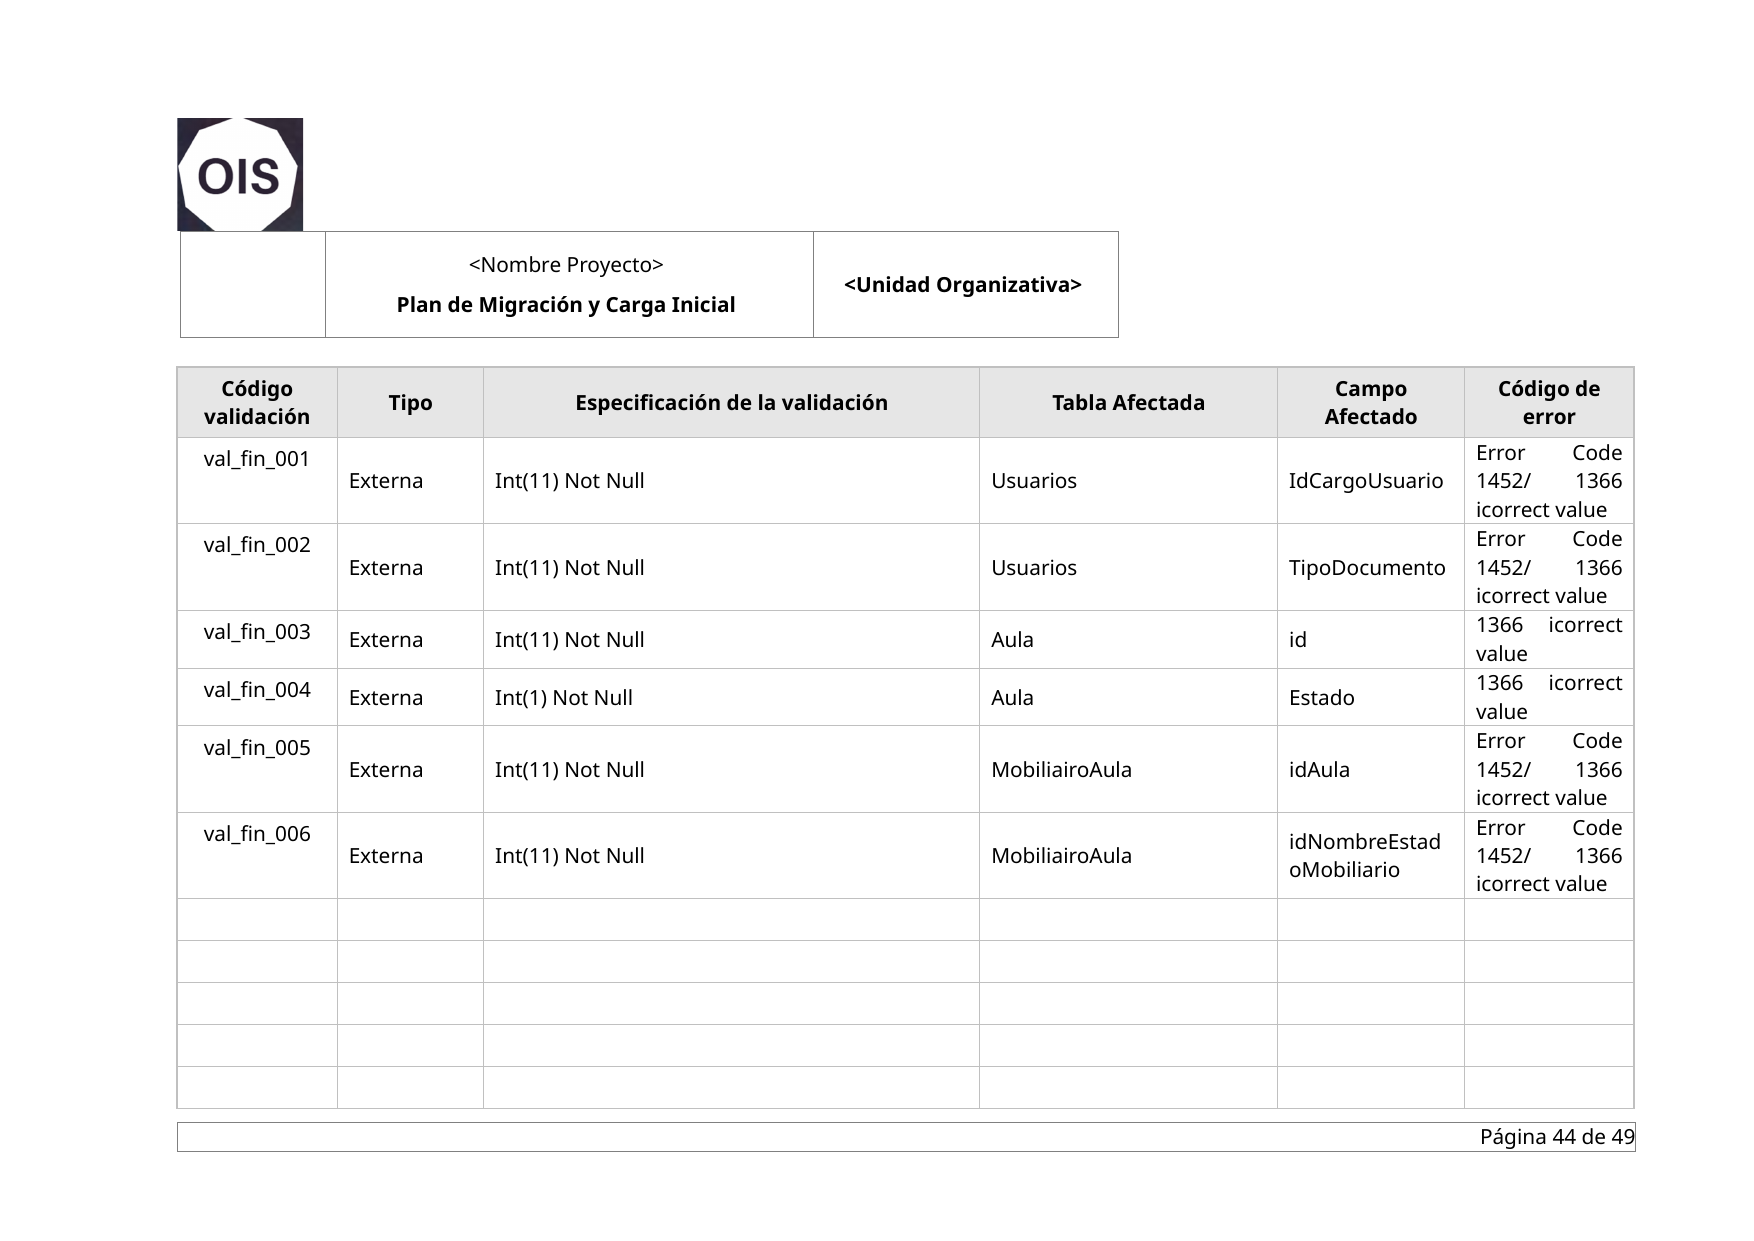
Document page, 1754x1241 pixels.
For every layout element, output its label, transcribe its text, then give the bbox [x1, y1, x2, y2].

table_cell [338, 983, 483, 1024]
table_cell Int(11) Not Null [484, 726, 979, 812]
table_cell [178, 983, 337, 1024]
table_cell Tabla Afectada [980, 368, 1277, 437]
table_cell Especificación de la validación [484, 368, 979, 437]
table_cell [1278, 1025, 1464, 1066]
table_cell val_fin_004 [178, 669, 337, 725]
table_cell [484, 941, 979, 982]
table_cell [338, 1067, 483, 1108]
table_cell [980, 941, 1277, 982]
table_cell Externa [338, 669, 483, 725]
table_cell [980, 899, 1277, 940]
table_cell [178, 1067, 337, 1108]
table_cell [1278, 983, 1464, 1024]
table_cell Int(11) Not Null [484, 524, 979, 609]
table_cell Código de error [1465, 368, 1633, 437]
table_cell Aula [980, 669, 1277, 725]
table_cell MobiliairoAula [980, 813, 1277, 898]
table_cell [178, 899, 337, 940]
table_cell Int(1) Not Null [484, 669, 979, 725]
table_cell Int(11) Not Null [484, 813, 979, 898]
table_cell [1465, 1067, 1633, 1108]
table_cell Externa [338, 524, 483, 609]
table_cell Error Code 1452/ 1366 icorrect value [1465, 524, 1633, 609]
table_cell Error Code 1452/ 1366 icorrect value [1465, 438, 1633, 523]
table_cell [178, 941, 337, 982]
table_cell Campo Afectado [1278, 368, 1464, 437]
table_cell val_fin_005 [178, 726, 337, 812]
table_cell MobiliairoAula [980, 726, 1277, 812]
table_cell [338, 941, 483, 982]
table_cell [980, 1025, 1277, 1066]
table_cell Tipo [338, 368, 483, 437]
table_cell [484, 899, 979, 940]
table_cell Estado [1278, 669, 1464, 725]
table_cell Código validación [178, 368, 337, 437]
table_cell [980, 983, 1277, 1024]
table_cell Error Code 1452/ 1366 icorrect value [1465, 726, 1633, 812]
table_cell [980, 1067, 1277, 1108]
table_cell [1465, 1025, 1633, 1066]
table_cell [338, 899, 483, 940]
table_cell [484, 1067, 979, 1108]
table_cell Externa [338, 438, 483, 523]
table_cell TipoDocumento [1278, 524, 1464, 609]
table_cell [1278, 899, 1464, 940]
table_cell [1278, 941, 1464, 982]
table_cell Int(11) Not Null [484, 438, 979, 523]
table_cell val_fin_001 [178, 438, 337, 523]
table_cell idAula [1278, 726, 1464, 812]
table_cell [484, 983, 979, 1024]
table_cell Externa [338, 813, 483, 898]
table_cell [338, 1025, 483, 1066]
table_cell val_fin_006 [178, 813, 337, 898]
table_cell IdCargoUsuario [1278, 438, 1464, 523]
table_cell Int(11) Not Null [484, 611, 979, 667]
table_cell Externa [338, 611, 483, 667]
table_cell Error Code 1452/ 1366 icorrect value [1465, 813, 1633, 898]
table_cell [1465, 899, 1633, 940]
table_cell Externa [338, 726, 483, 812]
table_cell val_fin_003 [178, 611, 337, 667]
table_cell [1465, 983, 1633, 1024]
table_cell [484, 1025, 979, 1066]
table_cell [178, 1025, 337, 1066]
table_cell Usuarios [980, 524, 1277, 609]
table_cell id [1278, 611, 1464, 667]
table_cell [1465, 941, 1633, 982]
table_cell Usuarios [980, 438, 1277, 523]
table_cell Aula [980, 611, 1277, 667]
table_cell [1278, 1067, 1464, 1108]
table_cell 1366 icorrect value [1465, 611, 1633, 667]
table_cell val_fin_002 [178, 524, 337, 609]
table_cell idNombreEstadoMobiliario [1278, 813, 1464, 898]
table_cell 1366 icorrect value [1465, 669, 1633, 725]
